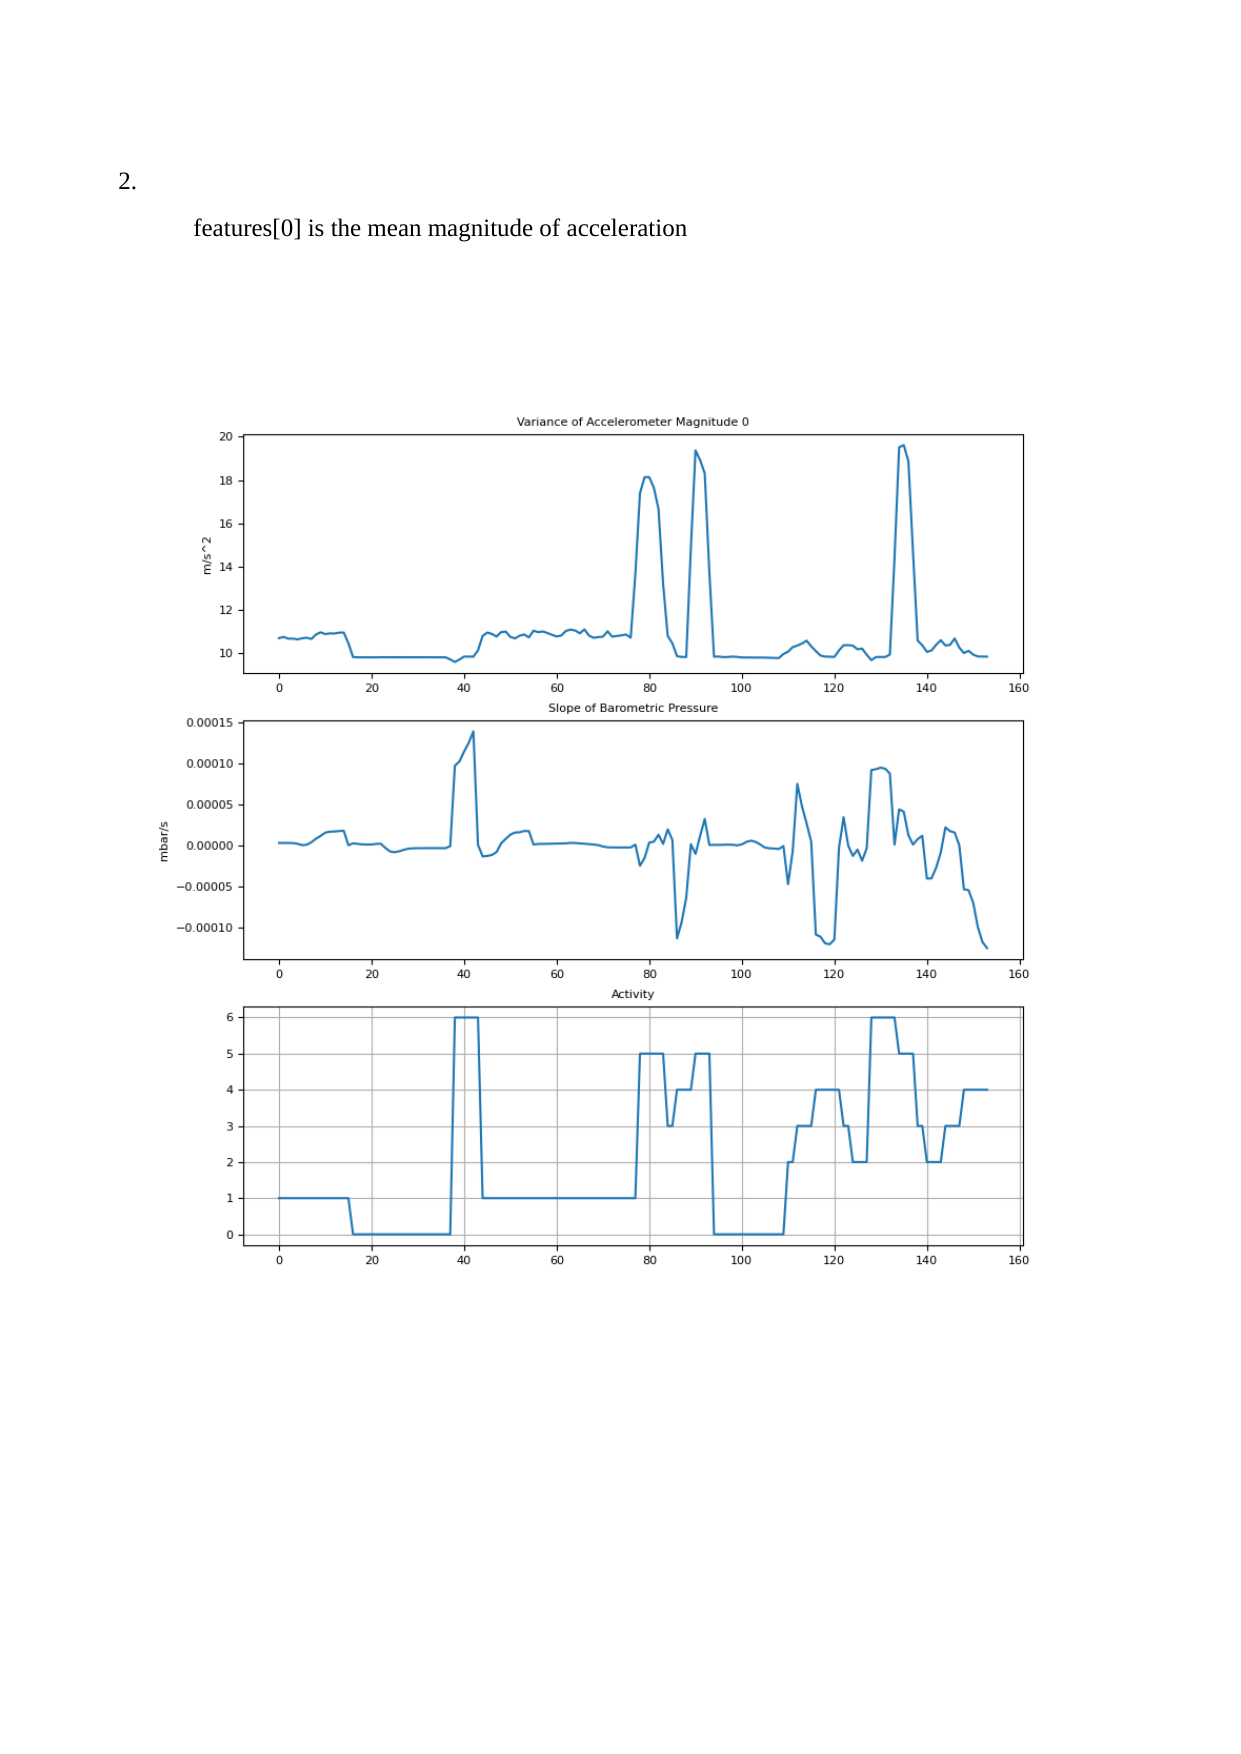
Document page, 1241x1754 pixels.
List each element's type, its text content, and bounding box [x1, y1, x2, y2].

list features[0] is the mean magnitude of acceleration [156, 213, 1122, 242]
text 2. [118, 166, 1122, 194]
picture [118, 308, 1123, 1361]
